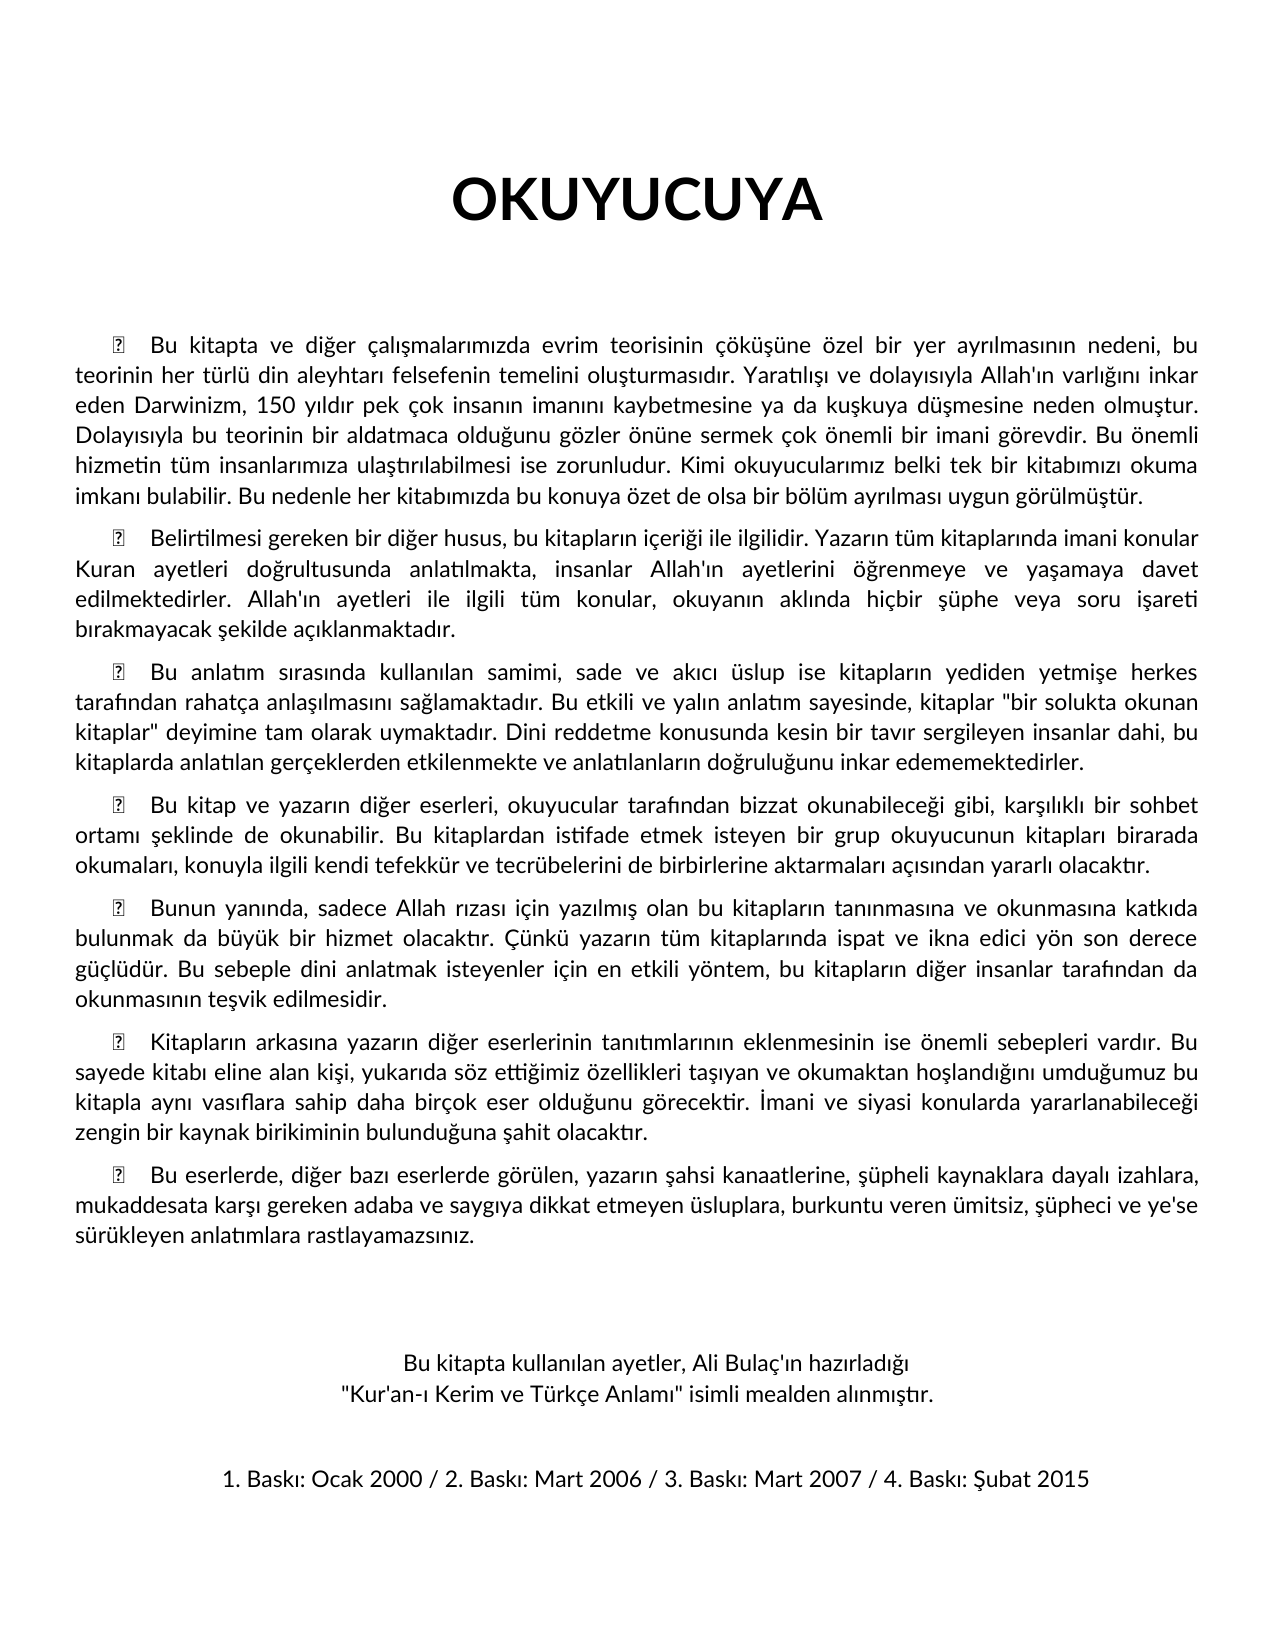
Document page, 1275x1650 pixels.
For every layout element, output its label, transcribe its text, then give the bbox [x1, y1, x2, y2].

subtitle OKUYUCUYA [75, 162, 1200, 232]
text  Bu kitap ve yazarın diğer eserleri, okuyucular tarafından bizzat okunabileceği gibi, karşılıklı bir sohbet ortamı şeklinde de okunabilir. Bu kitaplardan istifade etmek isteyen bir grup okuyucunun kitapları birarada okumaları, konuyla ilgili kendi tefekkür ve tecrübelerini de birbirlerine aktarmaları açısından yararlı olacaktır. [75, 791, 1200, 879]
text  Kitapların arkasına yazarın diğer eserlerinin tanıtımlarının eklenmesinin ise önemli sebepleri vardır. Bu sayede kitabı eline alan kişi, yukarıda söz ettiğimiz özellikleri taşıyan ve okumaktan hoşlandığını umduğumuz bu kitapla aynı vasıflara sahip daha birçok eser olduğunu görecektir. İmani ve siyasi konularda yararlanabileceği zengin bir kaynak birikiminin bulunduğuna şahit olacaktır. [75, 1027, 1200, 1145]
text  Bu eserlerde, diğer bazı eserlerde görülen, yazarın şahsi kanaatlerine, şüpheli kaynaklara dayalı izahlara, mukaddesata karşı gereken adaba ve saygıya dikkat etmeyen üsluplara, burkuntu veren ümitsiz, şüpheci ve ye'se sürükleyen anlatımlara rastlayamazsınız. [75, 1161, 1200, 1248]
text  Belirtilmesi gereken bir diğer husus, bu kitapların içeriği ile ilgilidir. Yazarın tüm kitaplarında imani konular Kuran ayetleri doğrultusunda anlatılmakta, insanlar Allah'ın ayetlerini öğrenmeye ve yaşamaya davet edilmektedirler. Allah'ın ayetleri ile ilgili tüm konular, okuyanın aklında hiçbir şüphe veya soru işareti bırakmayacak şekilde açıklanmaktadır. [75, 524, 1200, 642]
text Bu kitapta kullanılan ayetler, Ali Bulaç'ın hazırladığı "Kur'an-ı Kerim ve Türkçe Anlamı" isimli mealden alınmıştır. [75, 1349, 1200, 1407]
text  Bunun yanında, sadece Allah rızası için yazılmış olan bu kitapların tanınmasına ve okunmasına katkıda bulunmak da büyük bir hizmet olacaktır. Çünkü yazarın tüm kitaplarında ispat ve ikna edici yön son derece güçlüdür. Bu sebeple dini anlatmak isteyenler için en etkili yöntem, bu kitapların diğer insanlar tarafından da okunmasının teşvik edilmesidir. [75, 894, 1200, 1012]
text 1. Baskı: Ocak 2000 / 2. Baskı: Mart 2006 / 3. Baskı: Mart 2007 / 4. Baskı: Şubat 2015 [75, 1465, 1200, 1492]
text  Bu kitapta ve diğer çalışmalarımızda evrim teorisinin çöküşüne özel bir yer ayrılmasının nedeni, bu teorinin her türlü din aleyhtarı felsefenin temelini oluşturmasıdır. Yaratılışı ve dolayısıyla Allah'ın varlığını inkar eden Darwinizm, 150 yıldır pek çok insanın imanını kaybetmesine ya da kuşkuya düşmesine neden olmuştur. Dolayısıyla bu teorinin bir aldatmaca olduğunu gözler önüne sermek çok önemli bir imani görevdir. Bu önemli hizmetin tüm insanlarımıza ulaştırılabilmesi ise zorunludur. Kimi okuyucularımız belki tek bir kitabımızı okuma imkanı bulabilir. Bu nedenle her kitabımızda bu konuya özet de olsa bir bölüm ayrılması uygun görülmüştür. [75, 330, 1200, 509]
text  Bu anlatım sırasında kullanılan samimi, sade ve akıcı üslup ise kitapların yediden yetmişe herkes tarafından rahatça anlaşılmasını sağlamaktadır. Bu etkili ve yalın anlatım sayesinde, kitaplar "bir solukta okunan kitaplar" deyimine tam olarak uymaktadır. Dini reddetme konusunda kesin bir tavır sergileyen insanlar dahi, bu kitaplarda anlatılan gerçeklerden etkilenmekte ve anlatılanların doğruluğunu inkar edememektedirler. [75, 657, 1200, 776]
